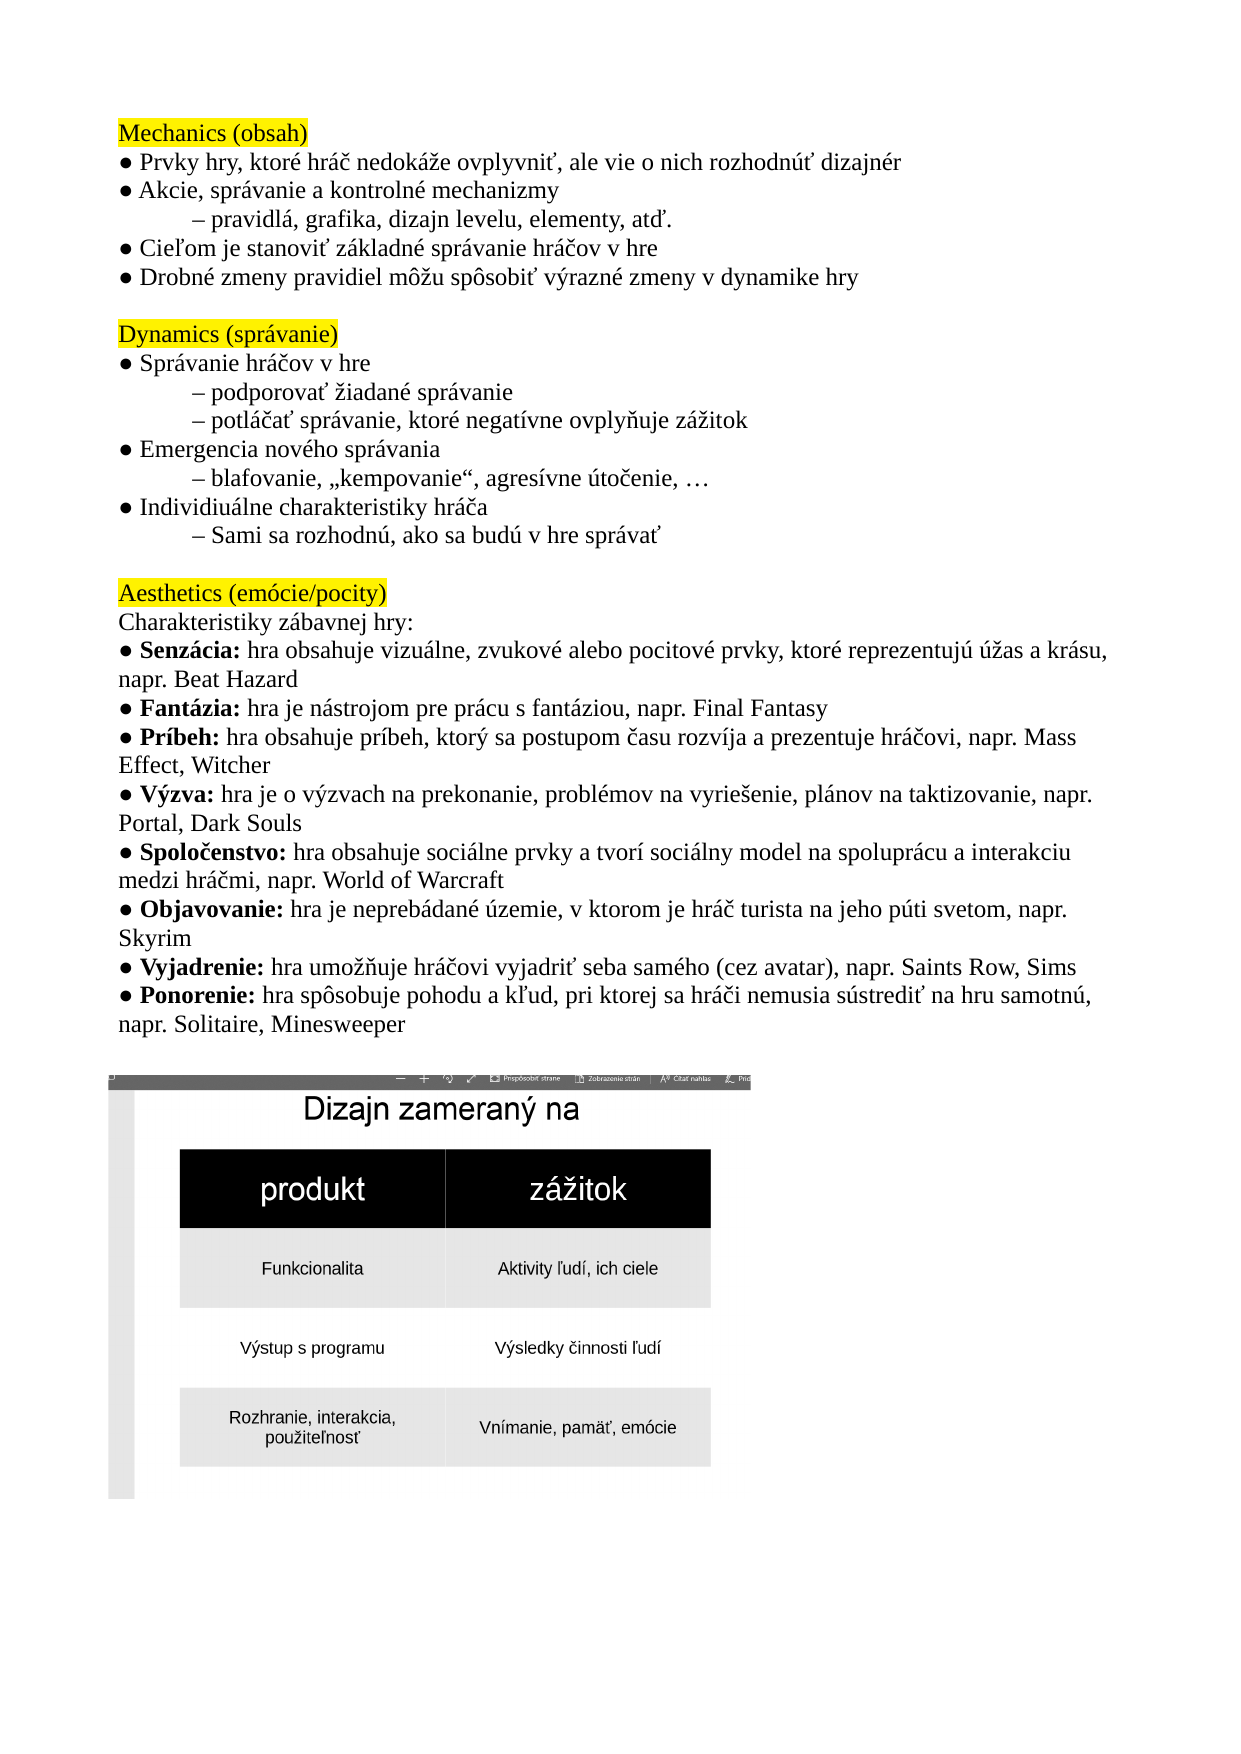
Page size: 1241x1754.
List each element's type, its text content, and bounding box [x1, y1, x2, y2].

text ● Prvky hry, ktoré hráč nedokáže ovplyvniť, ale vie o nich rozhodnúť dizajnér [118, 147, 1122, 176]
picture [108, 1075, 751, 1499]
text ● Drobné zmeny pravidiel môžu spôsobiť výrazné zmeny v dynamike hry [118, 262, 1122, 291]
text ● Spoločenstvo: hra obsahuje sociálne prvky a tvorí sociálny model na spoluprácu a interakciu medzi hráčmi, napr. World of Warcraft [118, 837, 1122, 894]
text – Sami sa rozhodnú, ako sa budú v hre správať [118, 521, 1122, 549]
text – podporovať žiadané správanie [118, 377, 1122, 406]
text ● Ponorenie: hra spôsobuje pohodu a kľud, pri ktorej sa hráči nemusia sústrediť na hru samotnú, napr. Solitaire, Minesweeper [118, 981, 1122, 1038]
text ● Správanie hráčov v hre [118, 348, 1122, 377]
text ● Výzva: hra je o výzvach na prekonanie, problémov na vyriešenie, plánov na taktizovanie, napr. Portal, Dark Souls [118, 779, 1122, 837]
text ● Objavovanie: hra je neprebádané územie, v ktorom je hráč turista na jeho púti svetom, napr. Skyrim [118, 894, 1122, 952]
text ● Individiuálne charakteristiky hráča [118, 492, 1122, 521]
text – potláčať správanie, ktoré negatívne ovplyňuje zážitok [118, 406, 1122, 434]
text Dynamics (správanie) [118, 319, 1122, 348]
text ● Príbeh: hra obsahuje príbeh, ktorý sa postupom času rozvíja a prezentuje hráčovi, napr. Mass Effect, Witcher [118, 722, 1122, 779]
text – pravidlá, grafika, dizajn levelu, elementy, atď. [118, 204, 1122, 233]
text ● Emergencia nového správania [118, 434, 1122, 463]
text Aesthetics (emócie/pocity) [118, 578, 1122, 607]
text ● Vyjadrenie: hra umožňuje hráčovi vyjadriť seba samého (cez avatar), napr. Saints Row, Sims [118, 952, 1122, 981]
text ● Akcie, správanie a kontrolné mechanizmy [118, 176, 1122, 204]
text ● Cieľom je stanoviť základné správanie hráčov v hre [118, 233, 1122, 262]
text – blafovanie, „kempovanie“, agresívne útočenie, … [118, 463, 1122, 492]
text ● Fantázia: hra je nástrojom pre prácu s fantáziou, napr. Final Fantasy [118, 693, 1122, 722]
text Mechanics (obsah) [118, 118, 1122, 147]
text Charakteristiky zábavnej hry: [118, 607, 1122, 636]
text ● Senzácia: hra obsahuje vizuálne, zvukové alebo pocitové prvky, ktoré reprezentujú úžas a krásu, napr. Beat Hazard [118, 636, 1122, 693]
